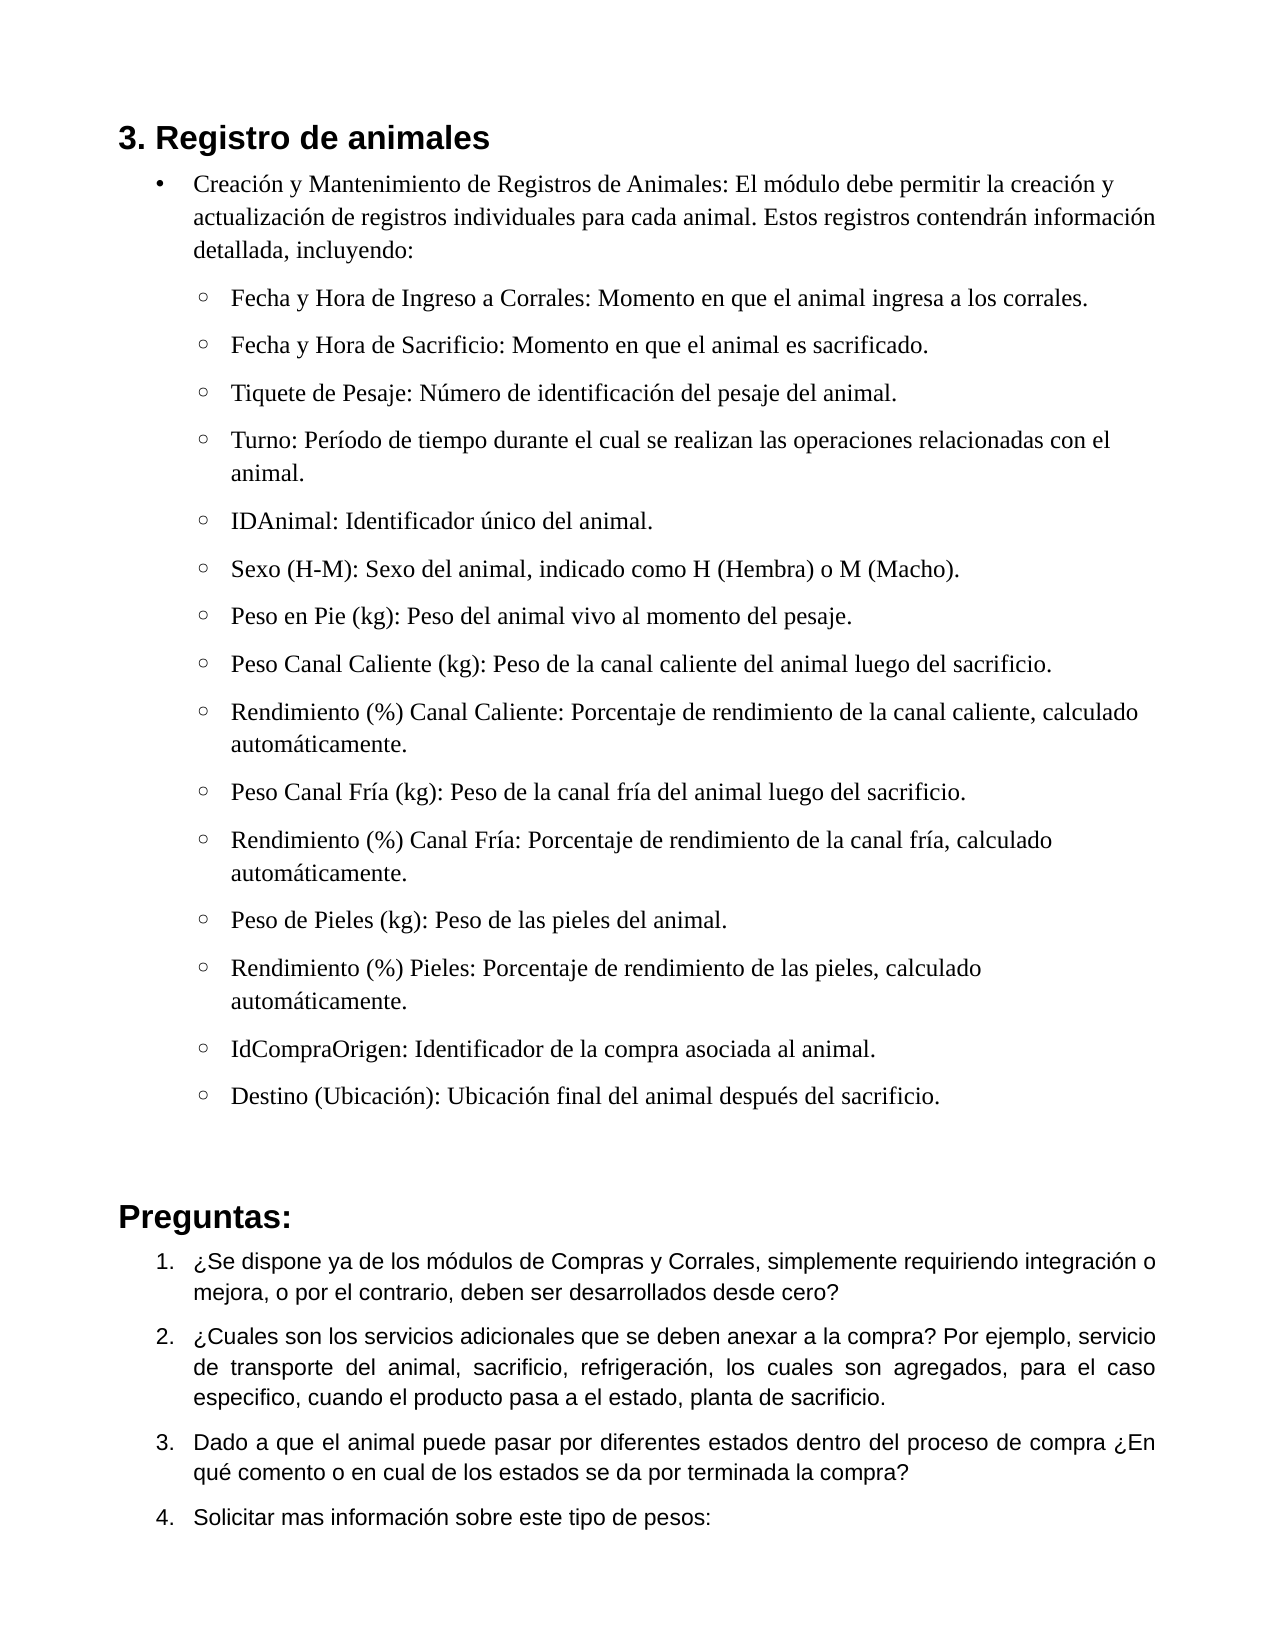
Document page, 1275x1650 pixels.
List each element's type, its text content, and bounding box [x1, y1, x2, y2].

list Rendimiento (%) Pieles: Porcentaje de rendimiento de las pieles, calculado automáticamente. [193, 953, 1157, 1015]
list Tiquete de Pesaje: Número de identificación del pesaje del animal. [193, 378, 1157, 407]
list IDAnimal: Identificador único del animal. [193, 506, 1157, 535]
list IdCompraOrigen: Identificador de la compra asociada al animal. [193, 1034, 1157, 1062]
list ¿Cuales son los servicios adicionales que se deben anexar a la compra? Por ejemplo, servicio de transporte del animal, sacrificio, refrigeración, los cuales son agregados, para el caso especifico, cuando el producto pasa a el estado, planta de sacrificio. [156, 1323, 1157, 1410]
list Peso de Pieles (kg): Peso de las pieles del animal. [193, 905, 1157, 934]
list Dado a que el animal puede pasar por diferentes estados dentro del proceso de compra ¿En qué comento o en cual de los estados se da por terminada la compra? [156, 1428, 1157, 1485]
list Fecha y Hora de Sacrificio: Momento en que el animal es sacrificado. [193, 330, 1157, 359]
list ¿Se dispone ya de los módulos de Compras y Corrales, simplemente requiriendo integración o mejora, o por el contrario, deben ser desarrollados desde cero? [156, 1248, 1157, 1305]
list Peso en Pie (kg): Peso del animal vivo al momento del pesaje. [193, 601, 1157, 630]
list Peso Canal Caliente (kg): Peso de la canal caliente del animal luego del sacrificio. [193, 649, 1157, 678]
list Rendimiento (%) Canal Fría: Porcentaje de rendimiento de la canal fría, calculado automáticamente. [193, 825, 1157, 887]
list Turno: Período de tiempo durante el cual se realizan las operaciones relacionadas con el animal. [193, 426, 1157, 487]
subtitle 3. Registro de animales [118, 118, 1157, 157]
list Rendimiento (%) Canal Caliente: Porcentaje de rendimiento de la canal caliente, calculado automáticamente. [193, 697, 1157, 758]
list Solicitar mas información sobre este tipo de pesos: [156, 1503, 1157, 1530]
list Destino (Ubicación): Ubicación final del animal después del sacrificio. [193, 1081, 1157, 1110]
list Sexo (H-M): Sexo del animal, indicado como H (Hembra) o M (Macho). [193, 554, 1157, 582]
list Peso Canal Fría (kg): Peso de la canal fría del animal luego del sacrificio. [193, 777, 1157, 806]
list Creación y Mantenimiento de Registros de Animales: El módulo debe permitir la creación y actualización de registros individuales para cada animal. Estos registros contendrán información detallada, incluyendo: [156, 169, 1157, 264]
subtitle Preguntas: [118, 1197, 1157, 1236]
list Fecha y Hora de Ingreso a Corrales: Momento en que el animal ingresa a los corrales. [193, 283, 1157, 311]
